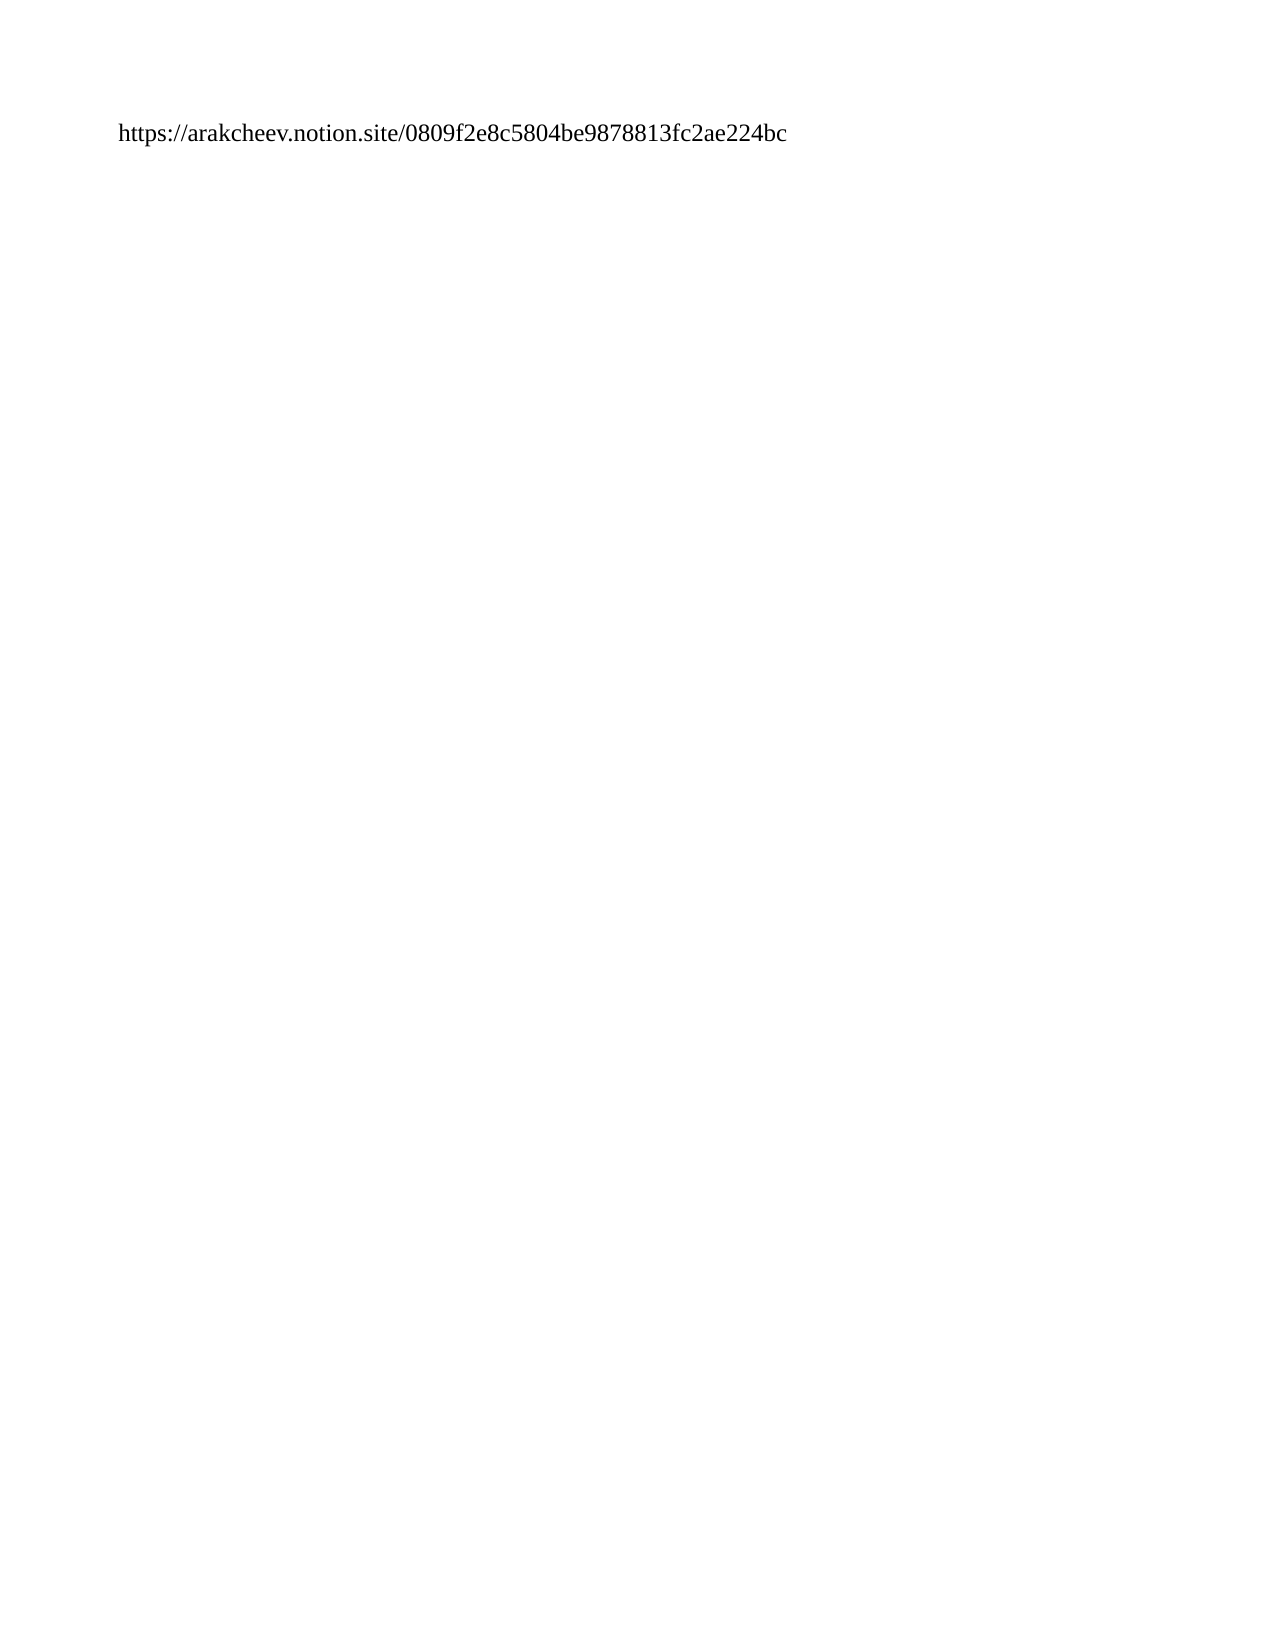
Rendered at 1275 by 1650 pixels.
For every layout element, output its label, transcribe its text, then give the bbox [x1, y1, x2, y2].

text https://arakcheev.notion.site/0809f2e8c5804be9878813fc2ae224bc [118, 118, 1157, 147]
